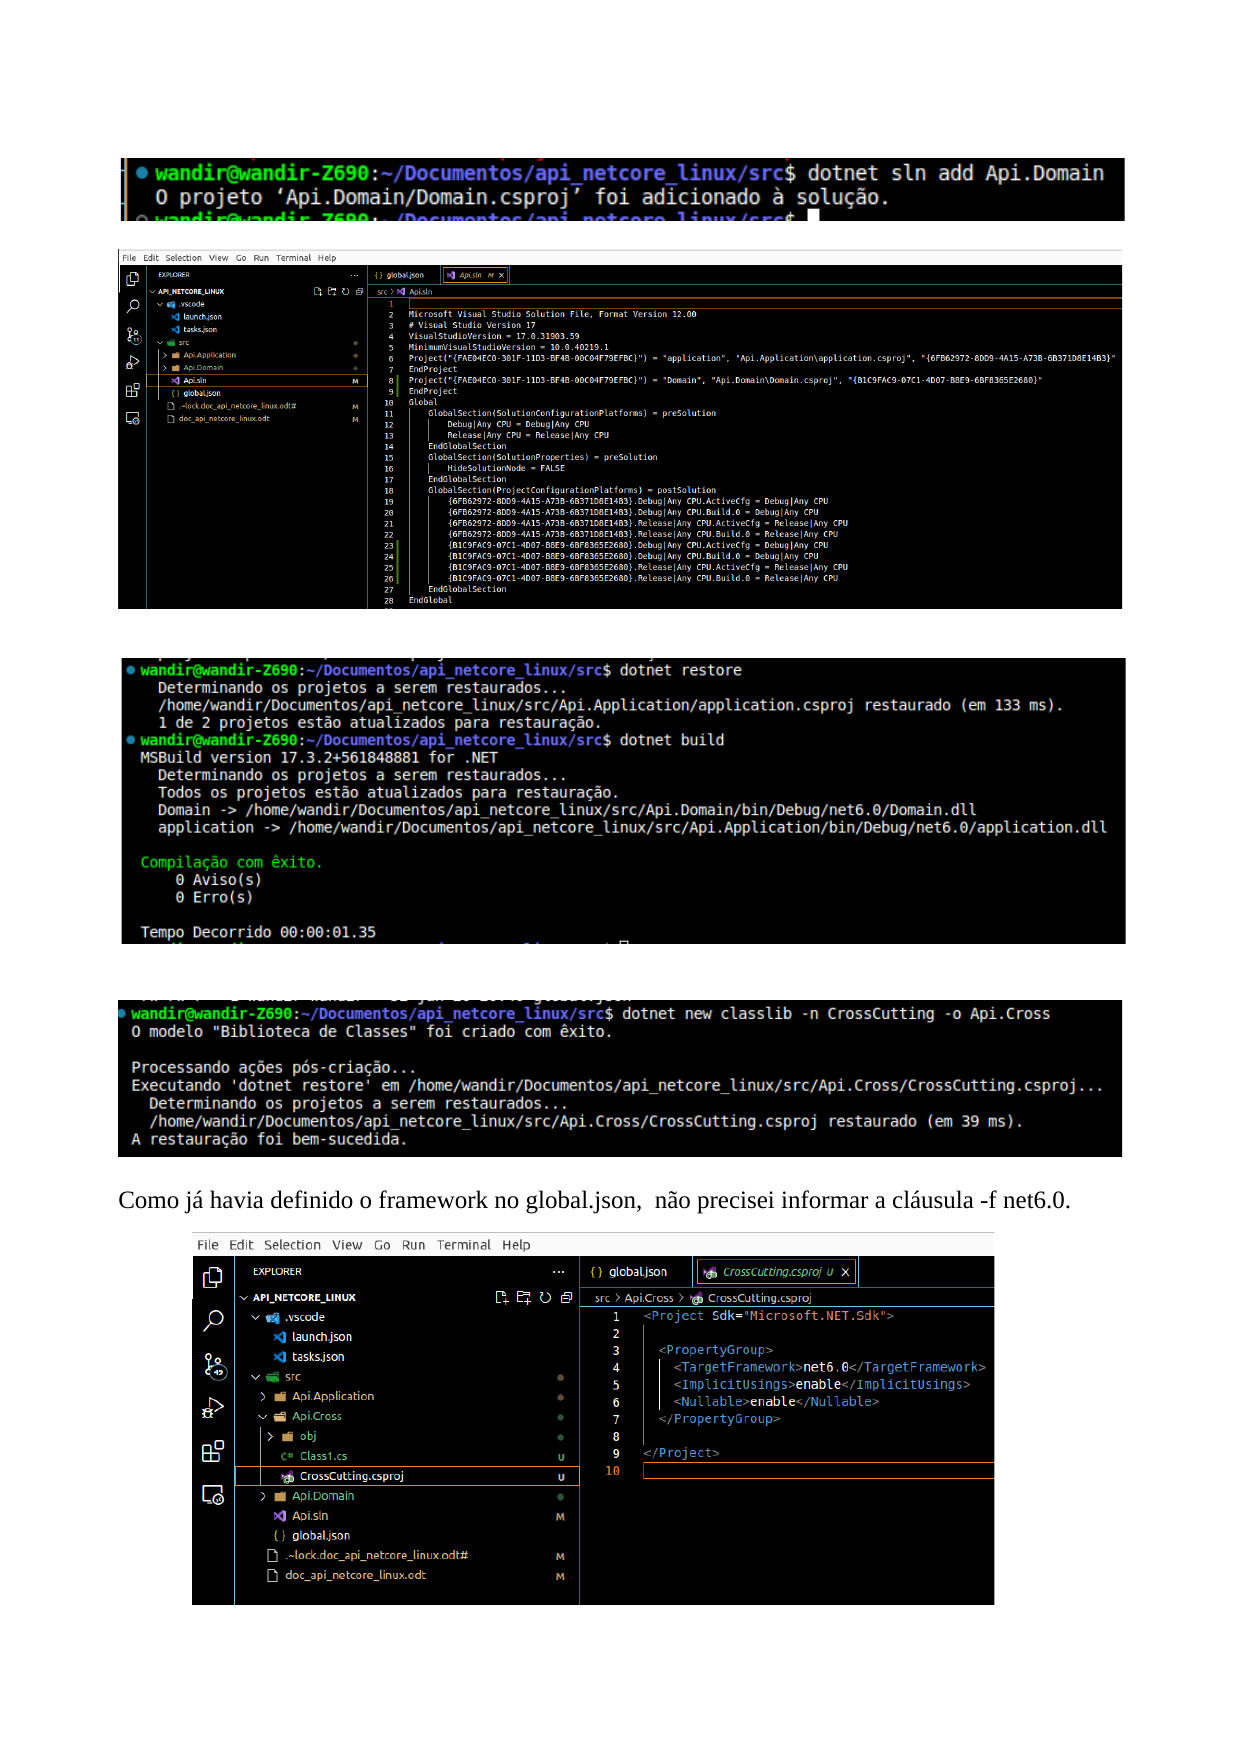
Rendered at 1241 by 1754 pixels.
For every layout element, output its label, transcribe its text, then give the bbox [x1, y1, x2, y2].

picture [192, 1232, 995, 1605]
text Como já havia definido o framework no global.json, não precisei informar a cláusula -f net6.0. [118, 1185, 1122, 1214]
picture [118, 1000, 1123, 1157]
picture [120, 158, 1125, 221]
picture [118, 249, 1123, 609]
picture [121, 658, 1126, 944]
